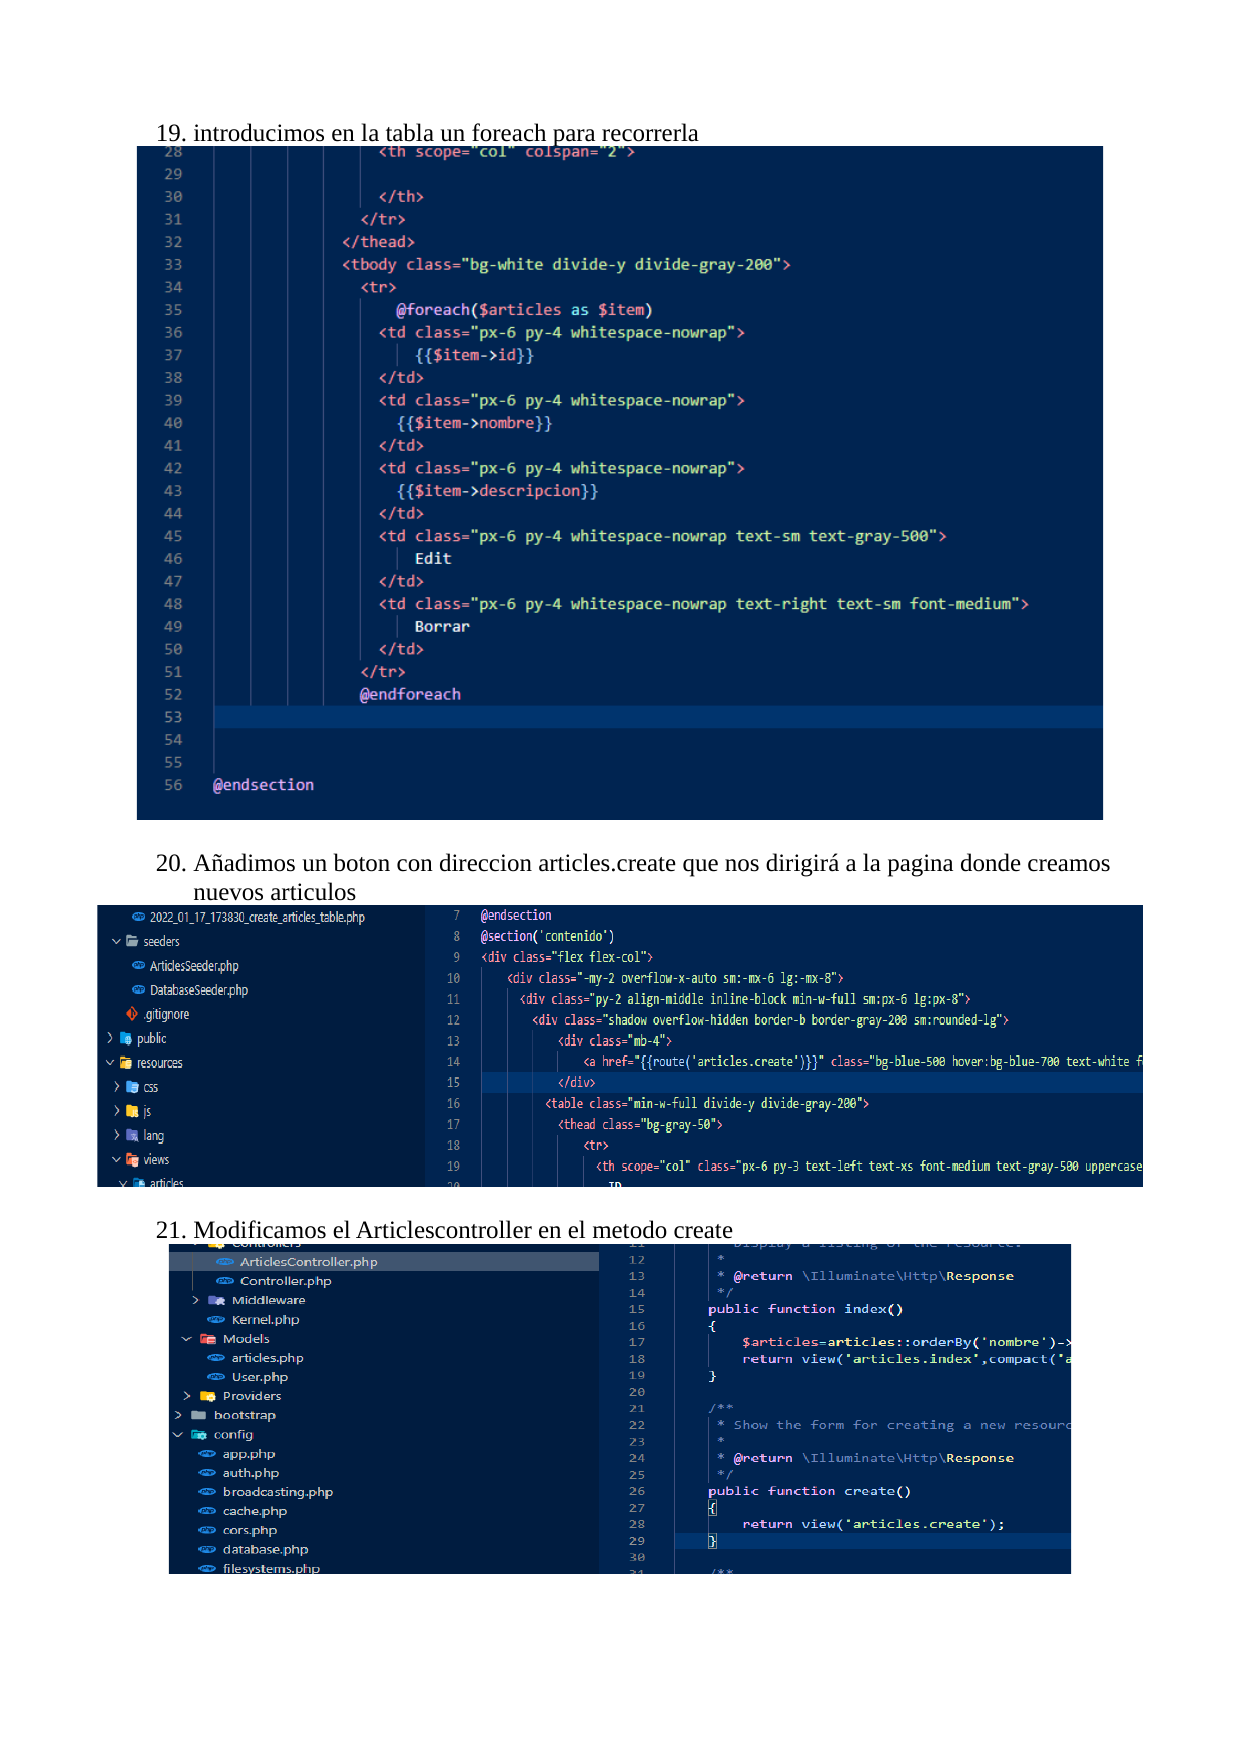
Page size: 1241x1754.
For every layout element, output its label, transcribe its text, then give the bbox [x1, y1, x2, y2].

list introducimos en la tabla un foreach para recorrerla [156, 118, 1122, 147]
picture [97, 905, 1143, 1187]
list Añadimos un boton con direccion articles.create que nos dirigirá a la pagina donde creamos nuevos articulos [156, 848, 1122, 905]
list Modificamos el Articlescontroller en el metodo create [156, 1215, 1122, 1244]
picture [168, 1244, 1072, 1574]
picture [136, 146, 1104, 820]
